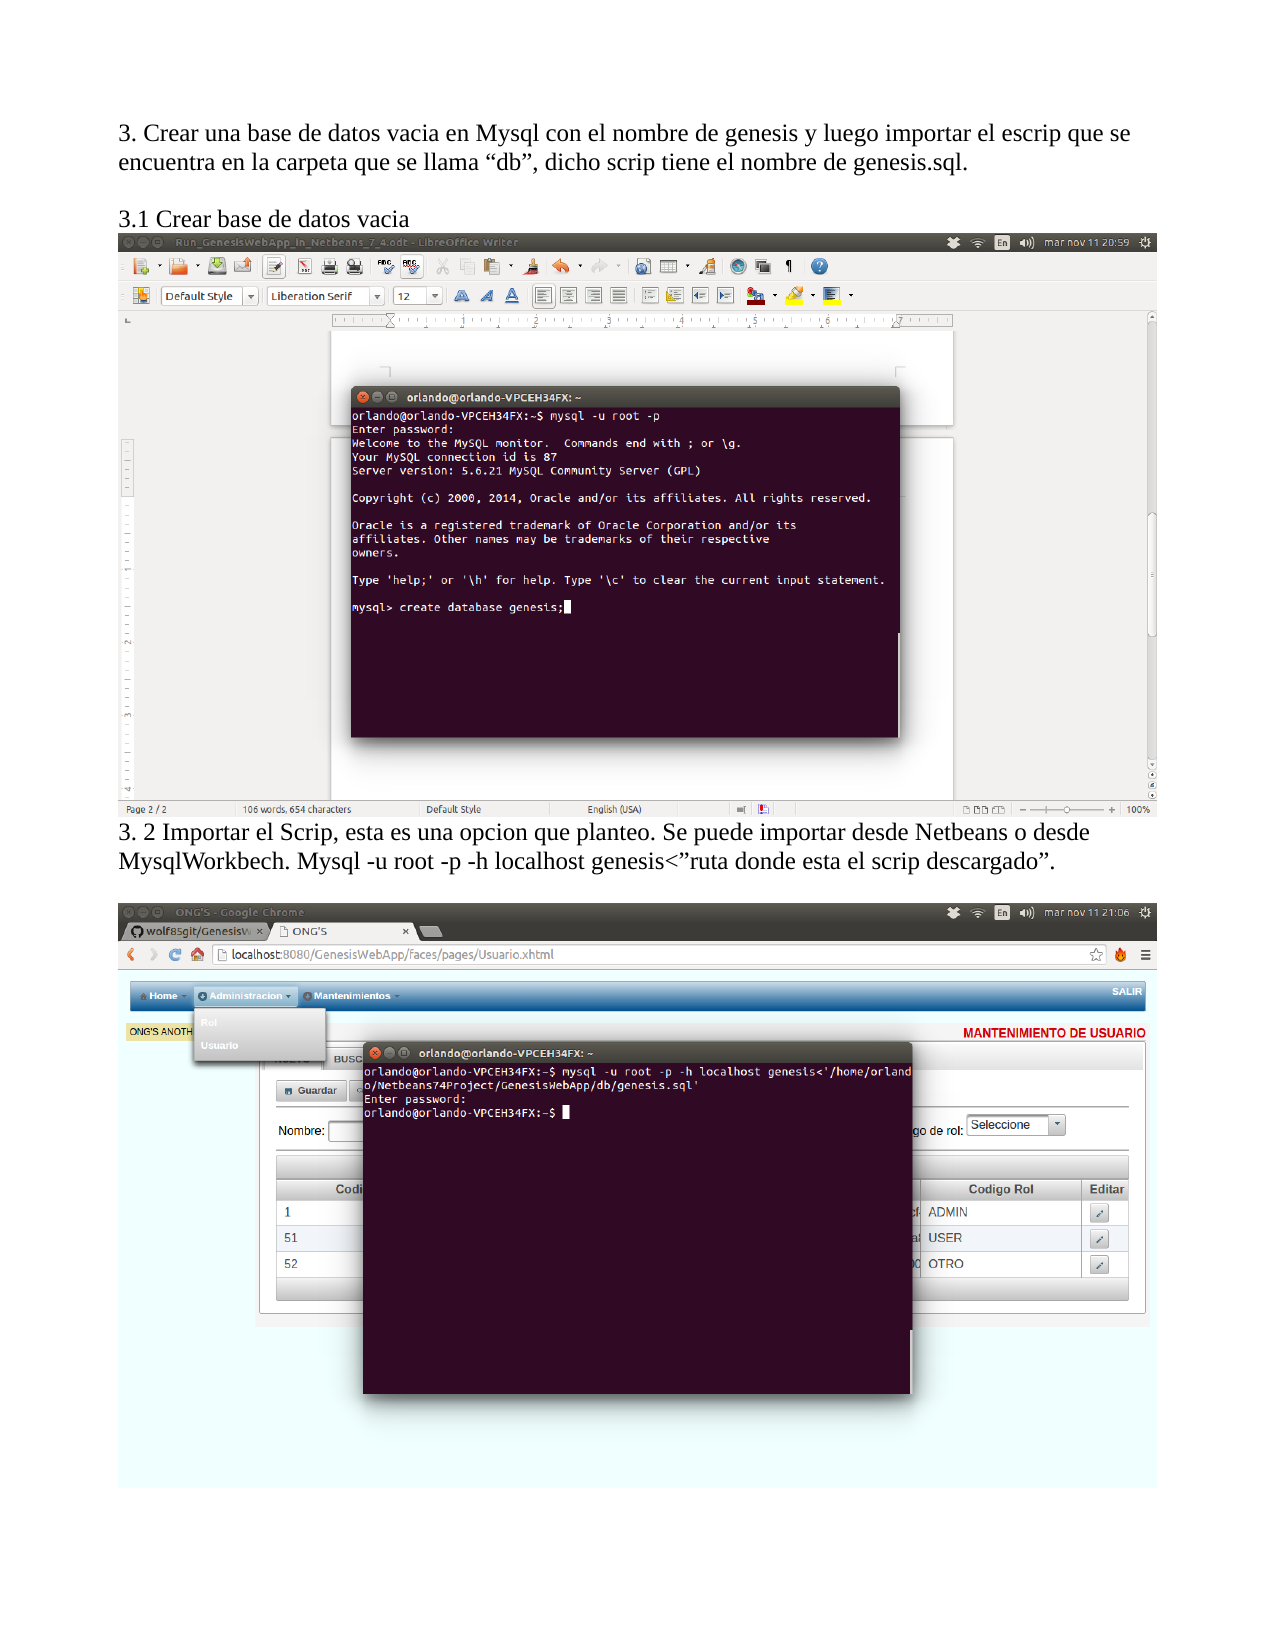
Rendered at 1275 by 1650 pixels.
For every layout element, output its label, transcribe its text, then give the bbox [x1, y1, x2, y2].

text 3.1 Crear base de datos vacia [118, 204, 1157, 233]
text 3. Crear una base de datos vacia en Mysql con el nombre de genesis y luego importar el escrip que se encuentra en la carpeta que se llama “db”, dicho scrip tiene el nombre de genesis.sql. [118, 118, 1157, 176]
picture [118, 233, 1157, 817]
text 3. 2 Importar el Scrip, esta es una opcion que planteo. Se puede importar desde Netbeans o desde MysqlWorkbech. Mysql -u root -p -h localhost genesis<”ruta donde esta el scrip descargado”. [118, 817, 1157, 874]
picture [118, 903, 1157, 1488]
